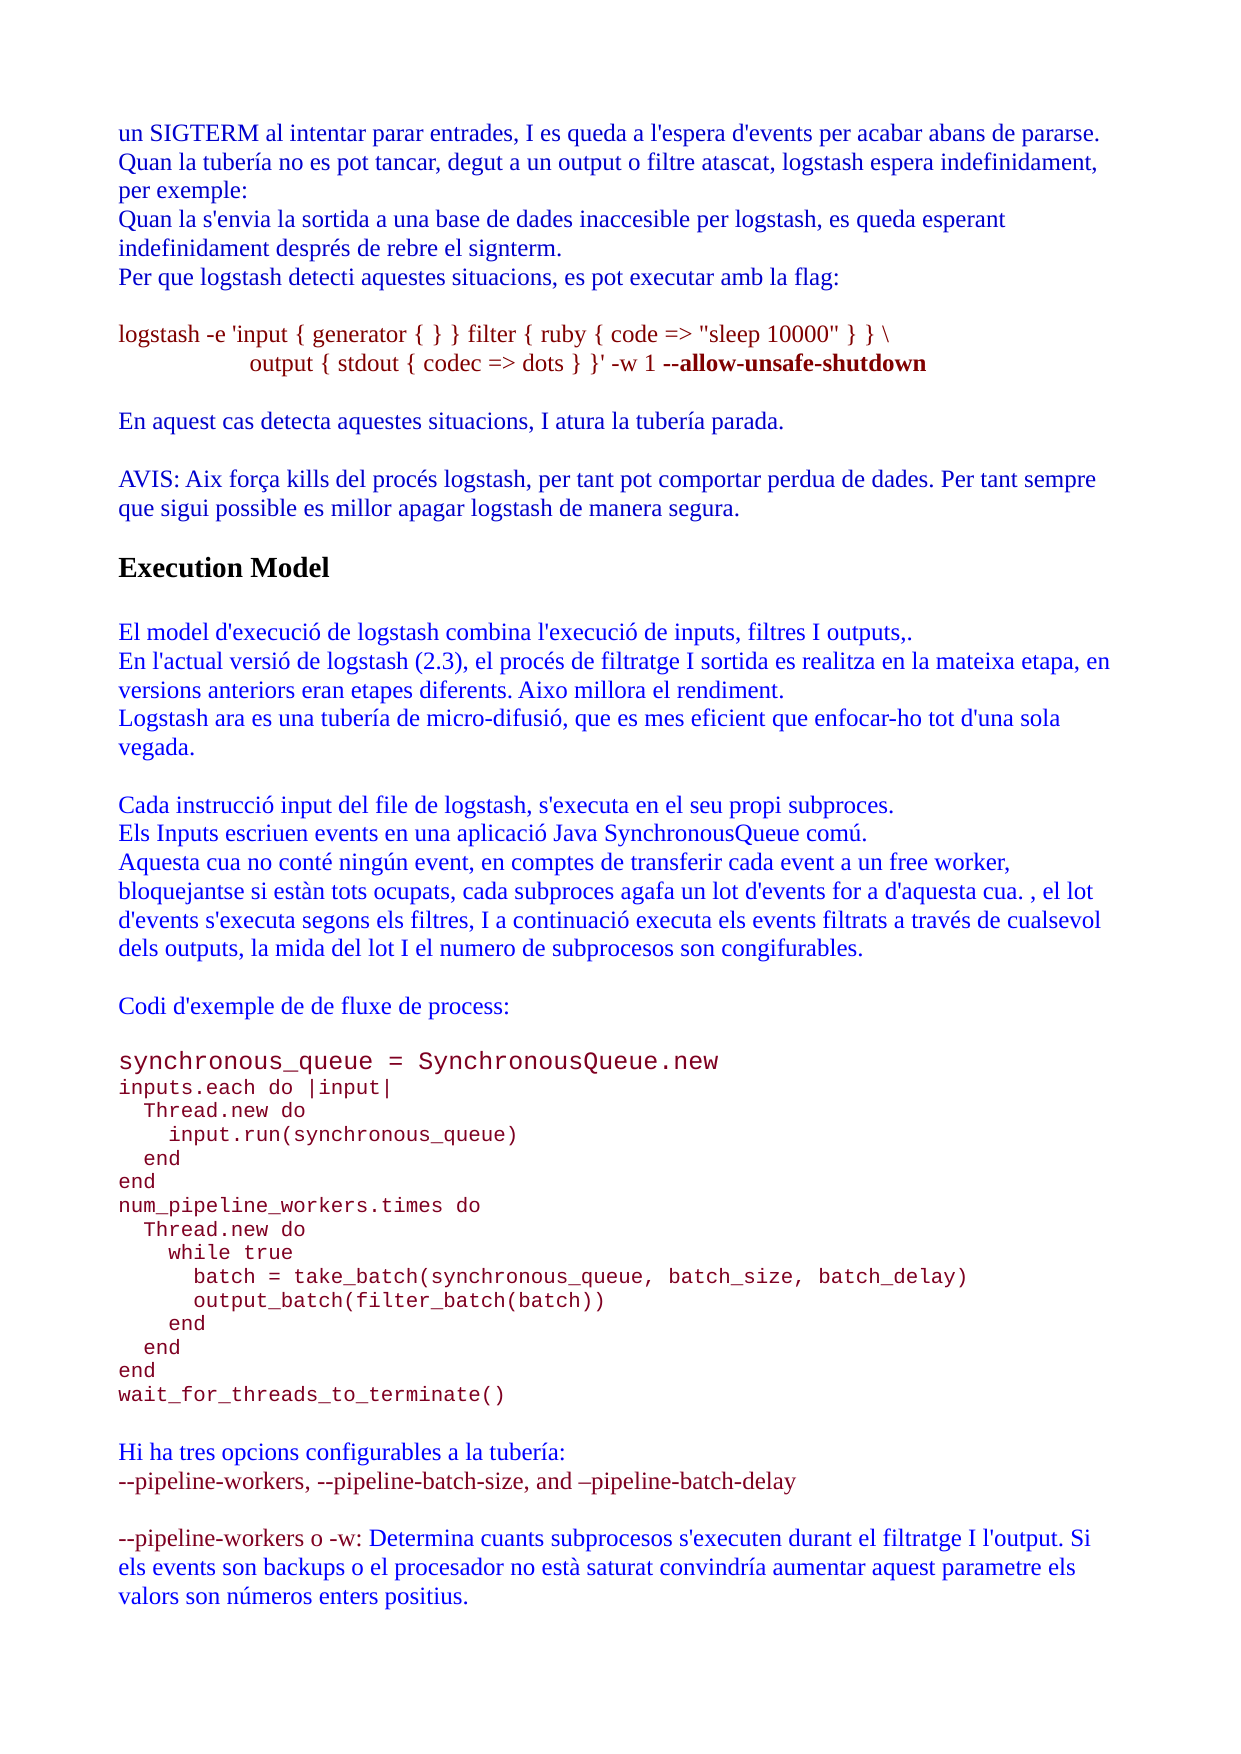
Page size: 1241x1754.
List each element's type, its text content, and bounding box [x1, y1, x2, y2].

text end [118, 1148, 1122, 1171]
text Quan la tubería no es pot tancar, degut a un output o filtre atascat, logstash espera indefinidament, per exemple: [118, 147, 1122, 204]
text Thread.new do [118, 1219, 1122, 1242]
text Els Inputs escriuen events en una aplicació Java SynchronousQueue comú. [118, 818, 1122, 847]
text En aquest cas detecta aquestes situacions, I atura la tubería parada. [118, 406, 1122, 435]
text end [118, 1361, 1122, 1384]
text Cada instrucció input del file de logstash, s'executa en el seu propi subproces. [118, 790, 1122, 818]
text Aquesta cua no conté ningún event, en comptes de transferir cada event a un free worker, bloquejantse si estàn tots ocupats, cada subproces agafa un lot d'events for a d'aquesta cua. , el lot d'events s'executa segons els filtres, I a continuació executa els events filtrats a través de cualsevol dels outputs, la mida del lot I el numero de subprocesos son congifurables. [118, 847, 1122, 962]
text AVIS: Aix força kills del procés logstash, per tant pot comportar perdua de dades. Per tant sempre que sigui possible es millor apagar logstash de manera segura. [118, 464, 1122, 521]
text output_batch(filter_batch(batch)) [118, 1289, 1122, 1313]
text El model d'execució de logstash combina l'execució de inputs, filtres I outputs,. [118, 617, 1122, 646]
text --pipeline-workers o -w: Determina cuants subprocesos s'executen durant el filtratge I l'output. Si els events son backups o el procesador no està saturat convindría aumentar aquest parametre els valors son números enters positius. [118, 1523, 1122, 1610]
text --pipeline-workers, --pipeline-batch-size, and –pipeline-batch-delay [118, 1466, 1122, 1495]
text Codi d'exemple de de fluxe de process: [118, 991, 1122, 1020]
text end [118, 1171, 1122, 1195]
text end [118, 1313, 1122, 1337]
text Logstash ara es una tubería de micro-difusió, que es mes eficient que enfocar-ho tot d'una sola vegada. [118, 703, 1122, 761]
text logstash -e 'input { generator { } } filter { ruby { code => "sleep 10000" } } \ [118, 319, 1122, 348]
text end [118, 1337, 1122, 1361]
text Thread.new do [118, 1100, 1122, 1124]
text Hi ha tres opcions configurables a la tubería: [118, 1437, 1122, 1466]
text batch = take_batch(synchronous_queue, batch_size, batch_delay) [118, 1266, 1122, 1289]
text Quan la s'envia la sortida a una base de dades inaccesible per logstash, es queda esperant indefinidament després de rebre el signterm. [118, 204, 1122, 262]
text output { stdout { codec => dots } }' -w 1 --allow-unsafe-shutdown [118, 348, 1122, 377]
text Execution Model [118, 550, 1122, 584]
text synchronous_queue = SynchronousQueue.new [118, 1048, 1122, 1077]
text En l'actual versió de logstash (2.3), el procés de filtratge I sortida es realitza en la mateixa etapa, en versions anteriors eran etapes diferents. Aixo millora el rendiment. [118, 646, 1122, 703]
text while true [118, 1242, 1122, 1266]
text un SIGTERM al intentar parar entrades, I es queda a l'espera d'events per acabar abans de pararse. [118, 118, 1122, 147]
text input.run(synchronous_queue) [118, 1124, 1122, 1148]
text inputs.each do |input| [118, 1077, 1122, 1100]
text num_pipeline_workers.times do [118, 1195, 1122, 1219]
text Per que logstash detecti aquestes situacions, es pot executar amb la flag: [118, 262, 1122, 291]
text wait_for_threads_to_terminate() [118, 1384, 1122, 1408]
